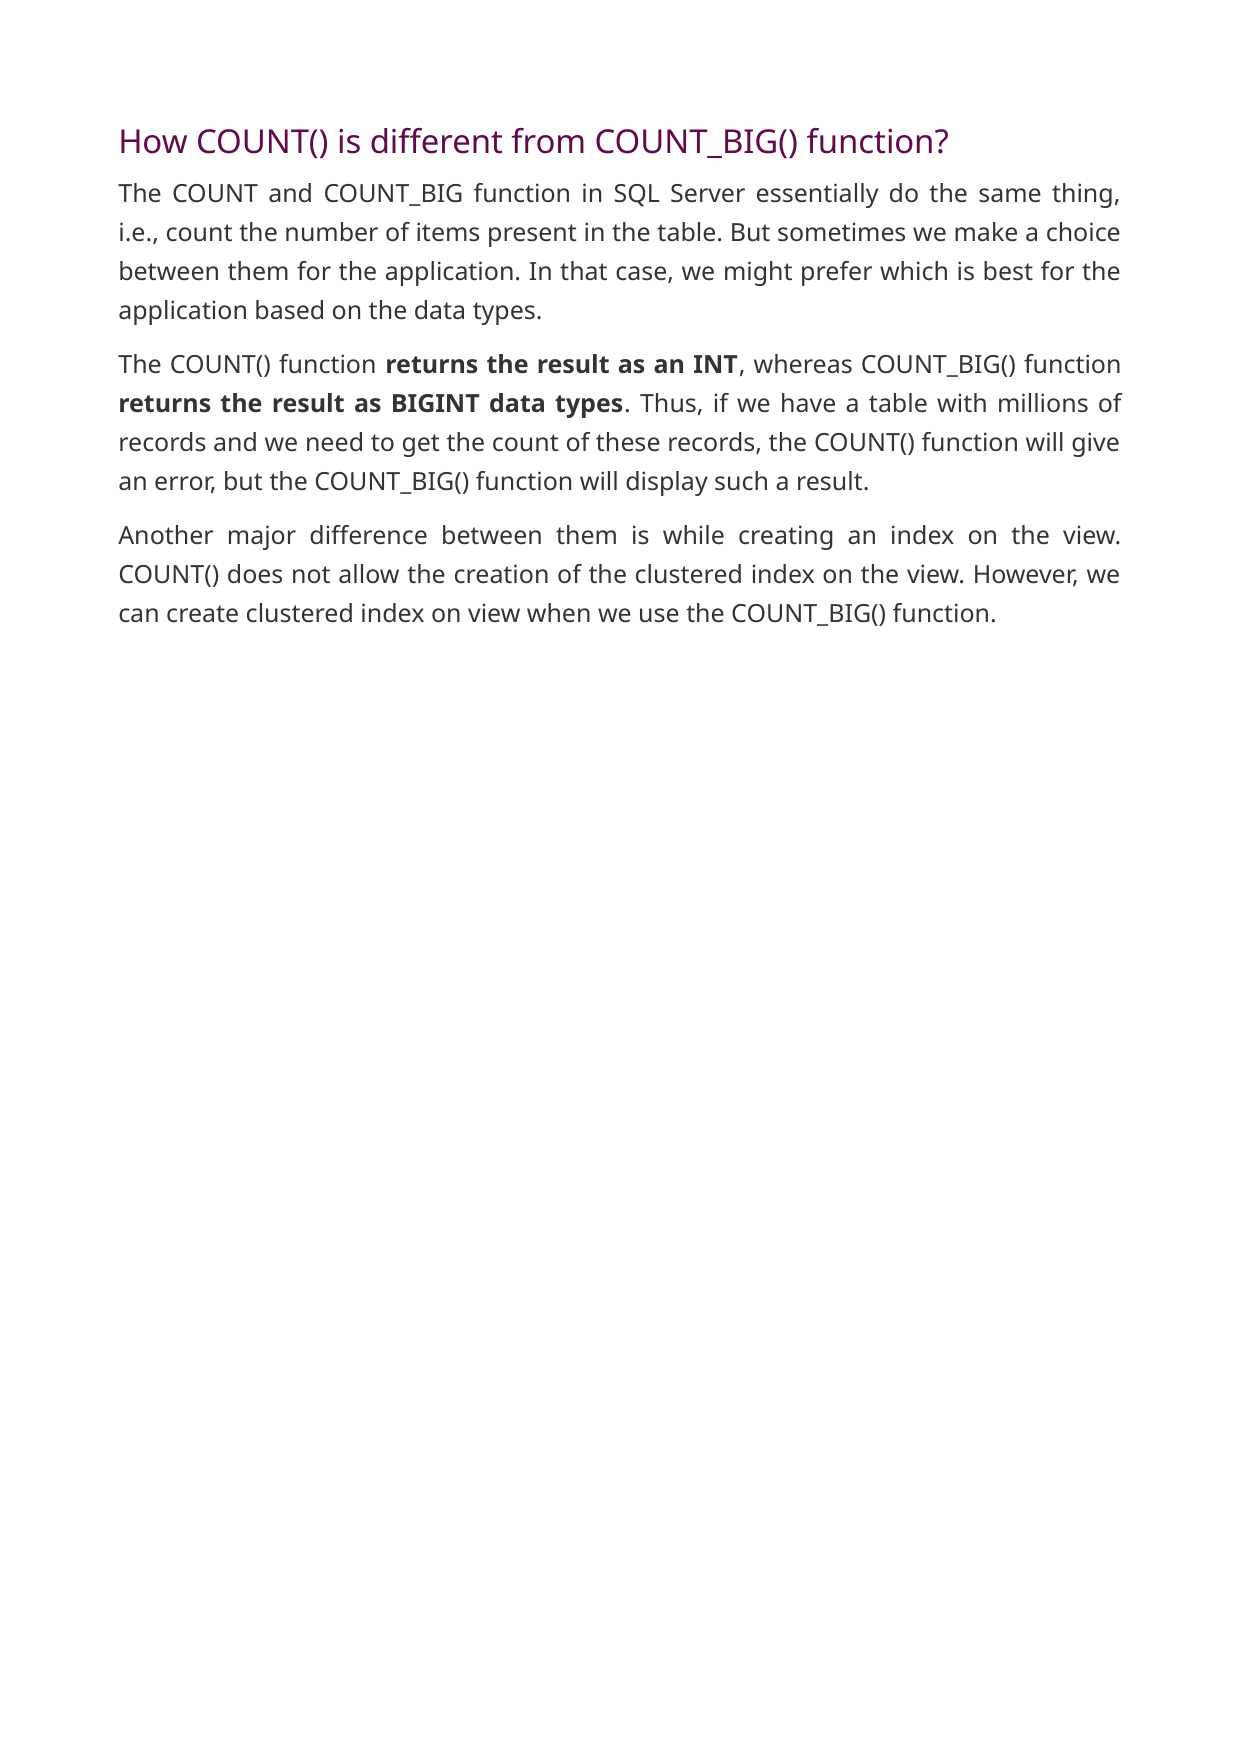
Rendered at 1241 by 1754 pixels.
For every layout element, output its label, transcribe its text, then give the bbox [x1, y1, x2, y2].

subtitle How COUNT() is different from COUNT_BIG() function? [118, 118, 1122, 163]
text The COUNT and COUNT_BIG function in SQL Server essentially do the same thing, i.e., count the number of items present in the table. But sometimes we make a choice between them for the application. In that case, we might prefer which is best for the application based on the data types. [118, 175, 1122, 327]
text Another major difference between them is while creating an index on the view. COUNT() does not allow the creation of the clustered index on the view. However, we can create clustered index on view when we use the COUNT_BIG() function. [118, 518, 1122, 630]
text The COUNT() function returns the result as an INT, whereas COUNT_BIG() function returns the result as BIGINT data types. Thus, if we have a table with millions of records and we need to get the count of these records, the COUNT() function will give an error, but the COUNT_BIG() function will display such a result. [118, 347, 1122, 498]
